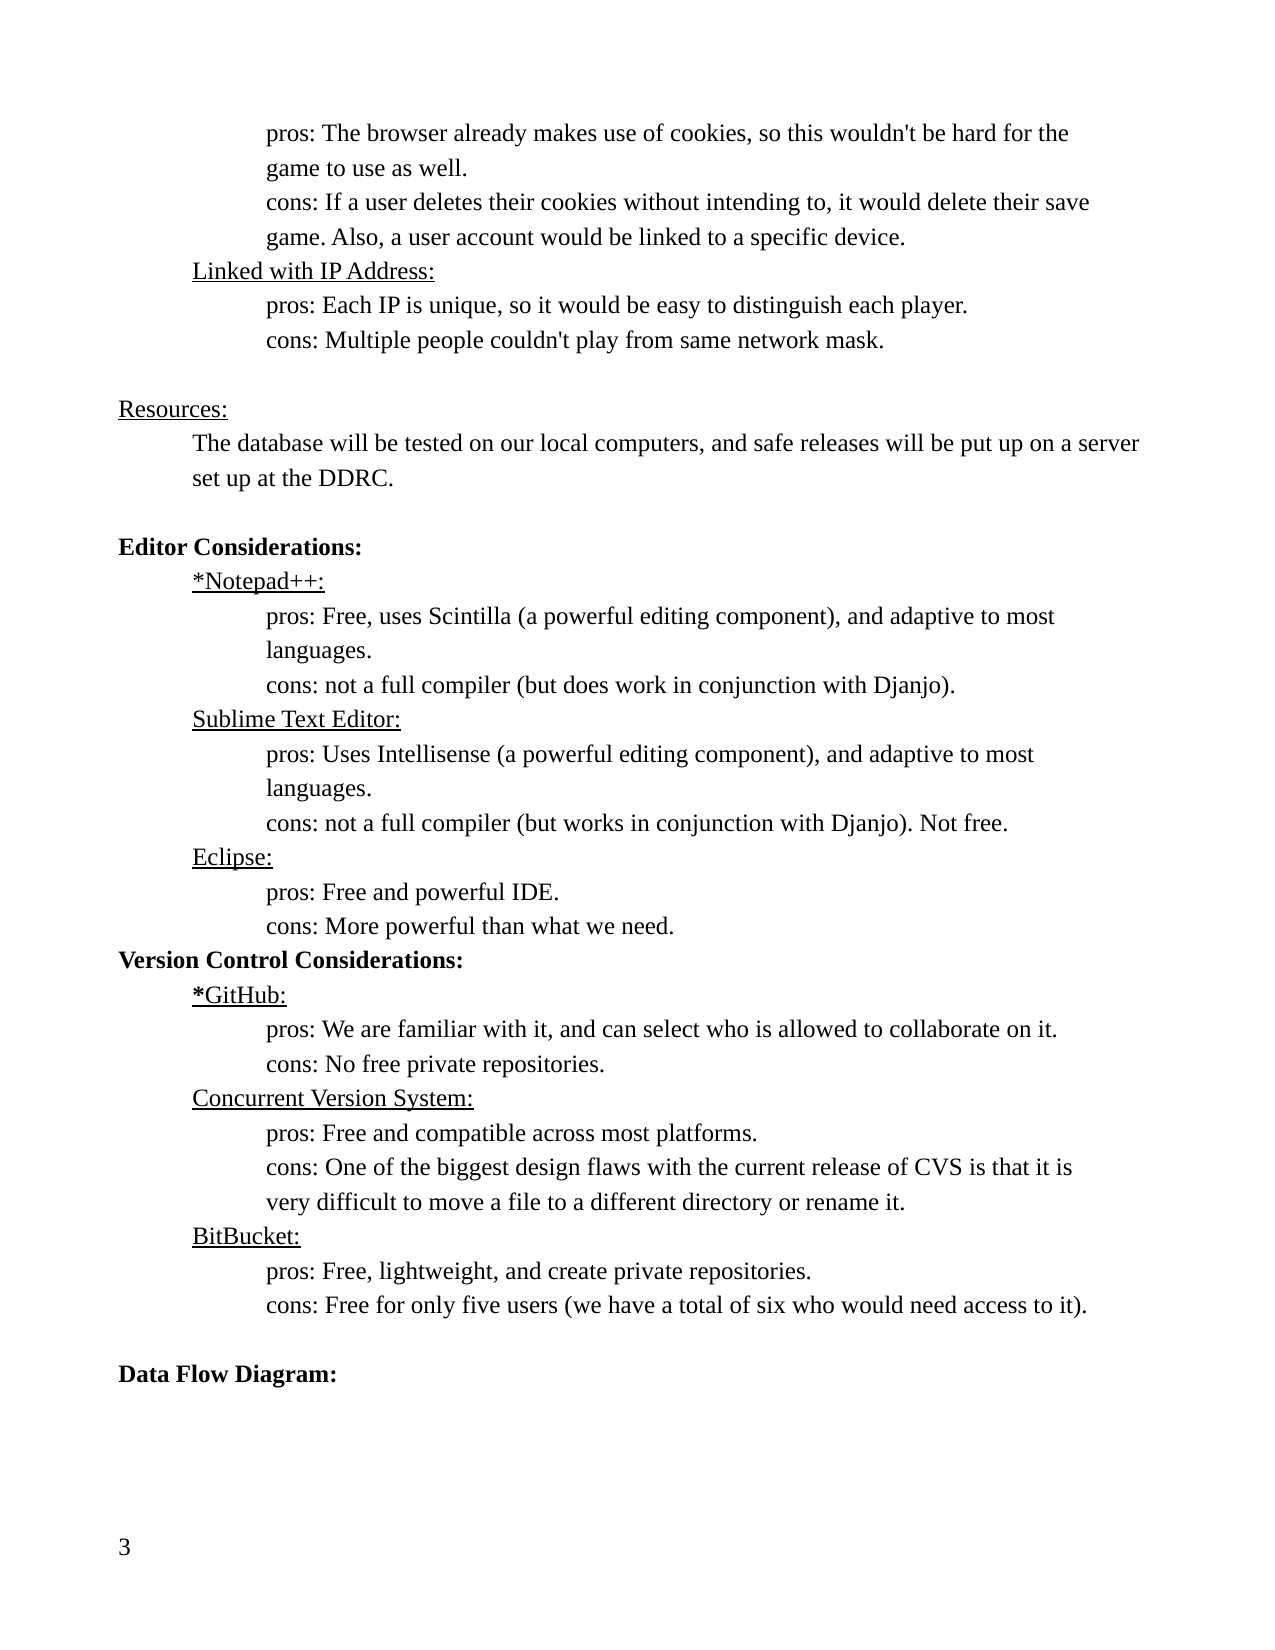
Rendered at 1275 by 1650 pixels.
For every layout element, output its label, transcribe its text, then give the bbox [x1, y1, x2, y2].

text pros: We are familiar with it, and can select who is allowed to collaborate on it. [118, 1014, 1157, 1043]
text Data Flow Diagram: [118, 1359, 1157, 1388]
text cons: not a full compiler (but works in conjunction with Djanjo). Not free. [118, 808, 1157, 836]
text pros: Free and compatible across most platforms. [118, 1118, 1157, 1147]
text pros: Free, lightweight, and create private repositories. [118, 1256, 1157, 1285]
text Eclipse: [118, 842, 1157, 871]
text cons: If a user deletes their cookies without intending to, it would delete their save game. Also, a user account would be linked to a specific device. [118, 187, 1157, 250]
text *GitHub: [118, 980, 1157, 1009]
text pros: Free and powerful IDE. [118, 877, 1157, 905]
text cons: More powerful than what we need. [118, 911, 1157, 940]
text Resources: [118, 394, 1157, 423]
text cons: Free for only five users (we have a total of six who would need access to it). [118, 1290, 1157, 1319]
text pros: Free, uses Scintilla (a powerful editing component), and adaptive to most languages. [118, 601, 1157, 664]
text *Notepad++: [118, 566, 1157, 595]
text pros: The browser already makes use of cookies, so this wouldn't be hard for the game to use as well. [118, 118, 1157, 181]
text cons: No free private repositories. [118, 1049, 1157, 1078]
text Sublime Text Editor: [118, 704, 1157, 733]
text Linked with IP Address: [118, 256, 1157, 285]
text pros: Each IP is unique, so it would be easy to distinguish each player. [118, 291, 1157, 319]
text Version Control Considerations: [118, 946, 1157, 974]
text Concurrent Version System: [118, 1083, 1157, 1112]
text The database will be tested on our local computers, and safe releases will be put up on a server set up at the DDRC. [118, 428, 1157, 492]
text Editor Considerations: [118, 532, 1157, 561]
text cons: Multiple people couldn't play from same network mask. [118, 325, 1157, 354]
text pros: Uses Intellisense (a powerful editing component), and adaptive to most languages. [118, 739, 1157, 802]
text cons: One of the biggest design flaws with the current release of CVS is that it is very difficult to move a file to a different directory or rename it. [118, 1152, 1157, 1216]
text BitBucket: [118, 1221, 1157, 1250]
text cons: not a full compiler (but does work in conjunction with Djanjo). [118, 670, 1157, 698]
